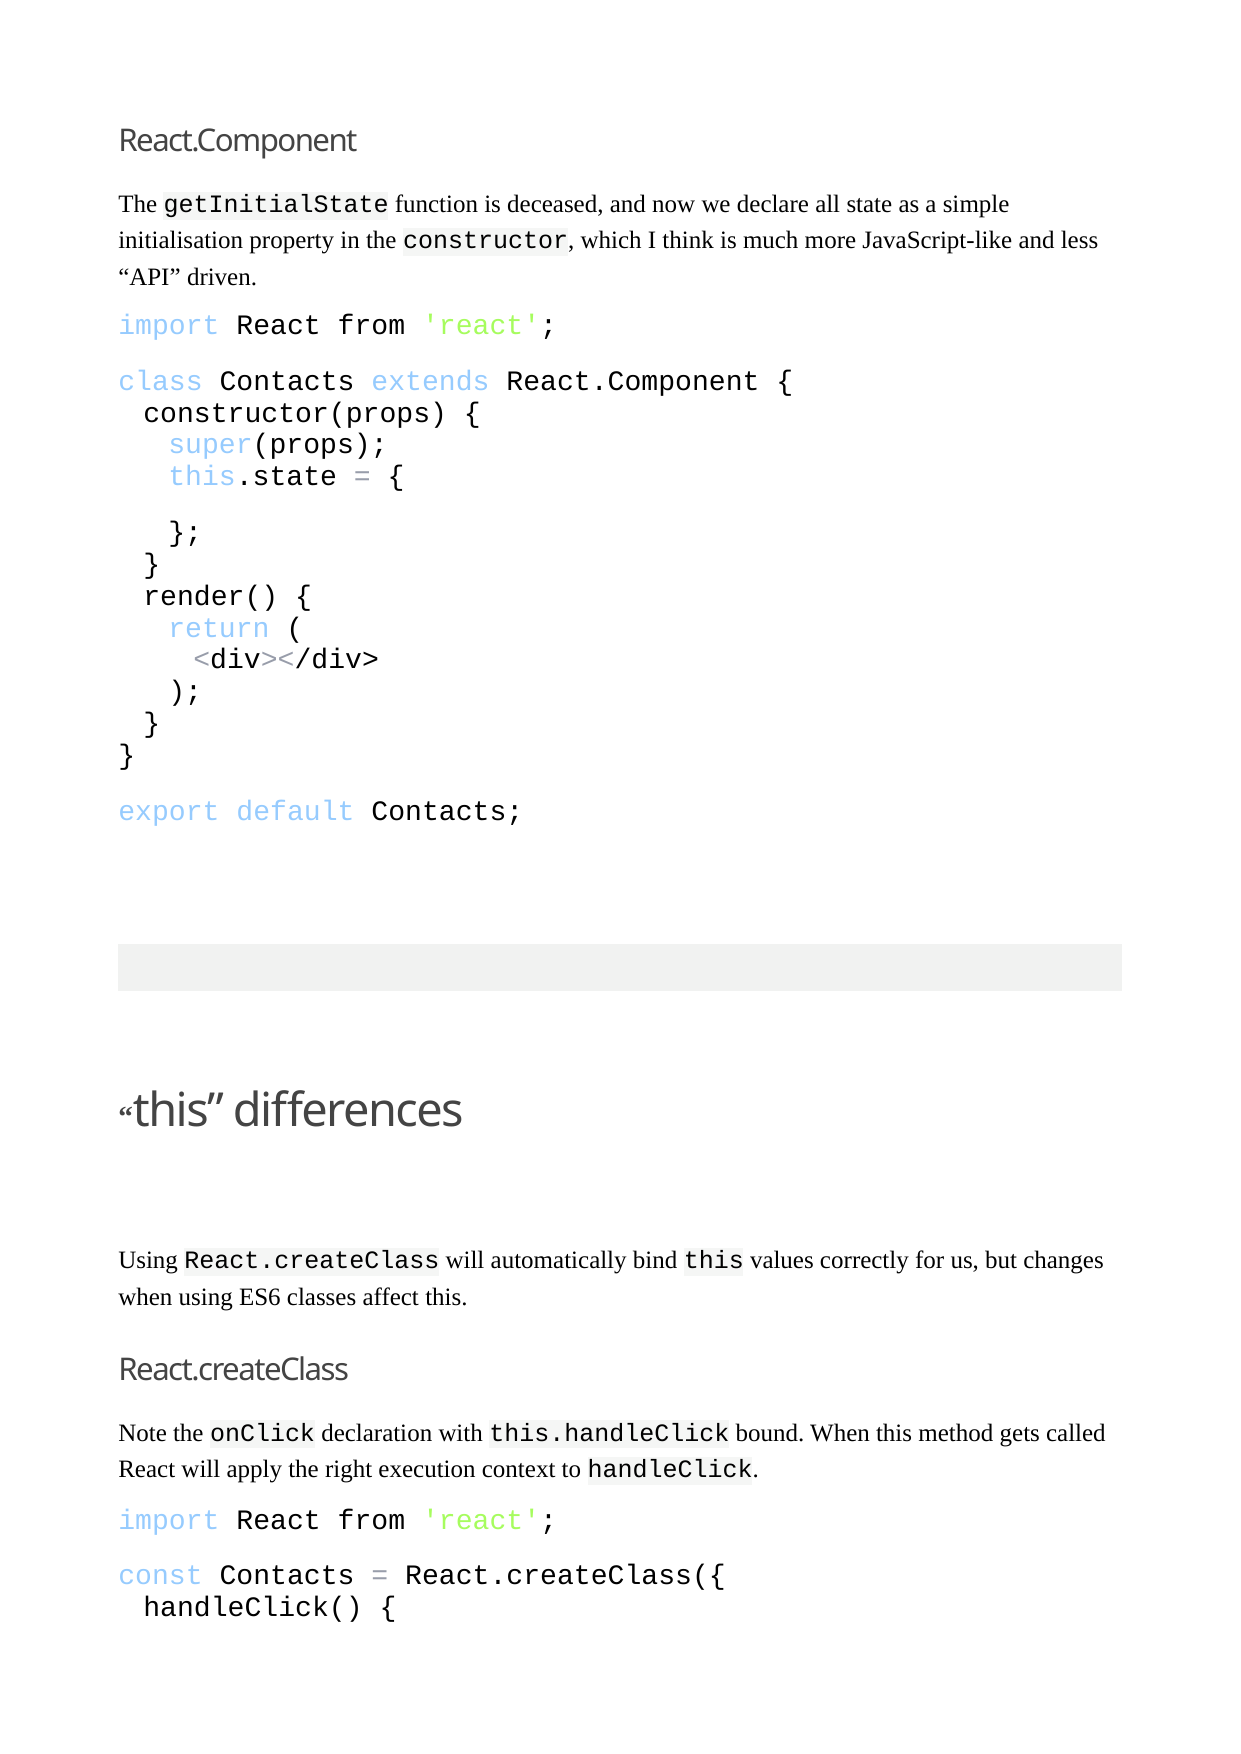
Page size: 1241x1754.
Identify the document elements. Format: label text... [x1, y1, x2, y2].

text import React from 'react'; [118, 1506, 1122, 1538]
text } [118, 741, 1122, 773]
text import React from 'react'; [118, 311, 1122, 343]
text }; [118, 518, 1122, 550]
text this.state = { [118, 462, 1122, 494]
text handleClick() { [118, 1593, 1122, 1625]
text } [118, 709, 1122, 741]
text super(props); [118, 431, 1122, 462]
text Note the onClick declaration with this.handleClick bound. When this method gets called React will apply the right execution context to handleClick. [118, 1418, 1122, 1485]
text render() { [118, 582, 1122, 613]
text The getInitialState function is deceased, and now we declare all state as a simple initialisation property in the constructor, which I think is much more JavaScript-like and less “API” driven. [118, 189, 1122, 291]
text return ( [118, 613, 1122, 645]
text class Contacts extends React.Component { [118, 367, 1122, 399]
subtitle “this” differences [118, 991, 1122, 1141]
text } [118, 550, 1122, 582]
text <div></div> [118, 645, 1122, 677]
subtitle React.createClass [118, 1347, 1122, 1389]
text const Contacts = React.createClass({ [118, 1561, 1122, 1593]
text Using React.createClass will automatically bind this values correctly for us, but changes when using ES6 classes affect this. [118, 1246, 1122, 1311]
text export default Contacts; [118, 797, 1122, 828]
text constructor(props) { [118, 399, 1122, 431]
subtitle React.Component [118, 118, 1122, 161]
text ); [118, 677, 1122, 709]
